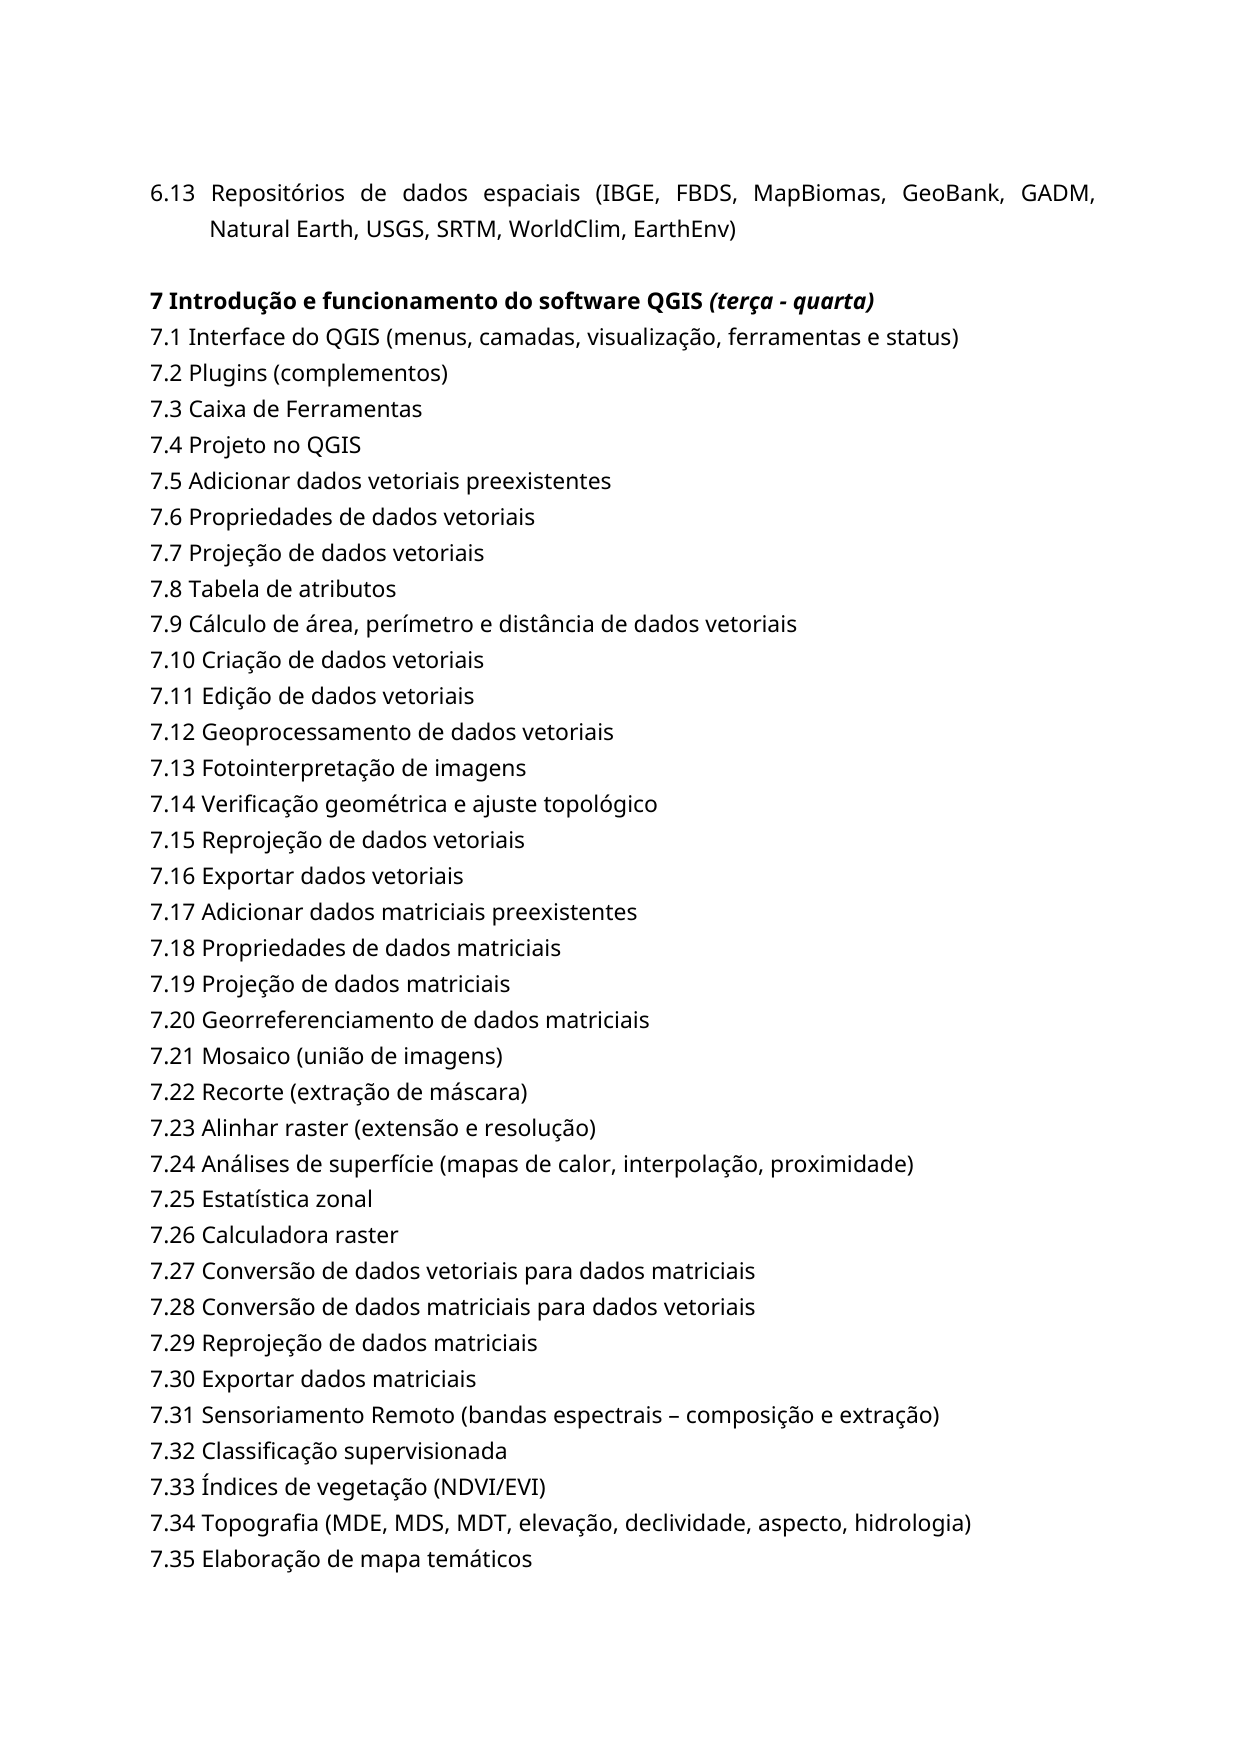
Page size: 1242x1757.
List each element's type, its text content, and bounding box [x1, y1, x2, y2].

text 7 Introdução e funcionamento do software QGIS (terça - quarta) [150, 285, 1097, 316]
text 7.22 Recorte (extração de máscara) [150, 1076, 1097, 1107]
text 7.24 Análises de superfície (mapas de calor, interpolação, proximidade) [150, 1147, 1097, 1179]
text 7.33 Índices de vegetação (NDVI/EVI) [150, 1471, 1097, 1502]
text 7.27 Conversão de dados vetoriais para dados matriciais [150, 1255, 1097, 1287]
text 7.13 Fotointerpretação de imagens [150, 752, 1097, 783]
text 7.25 Estatística zonal [150, 1183, 1097, 1215]
text 7.21 Mosaico (união de imagens) [150, 1040, 1097, 1071]
text 6.13 Repositórios de dados espaciais (IBGE, FBDS, MapBiomas, GeoBank, GADM, Natural Earth, USGS, SRTM, WorldClim, EarthEnv) [150, 177, 1097, 244]
text 7.34 Topografia (MDE, MDS, MDT, elevação, declividade, aspecto, hidrologia) [150, 1507, 1097, 1538]
text 7.18 Propriedades de dados matriciais [150, 932, 1097, 963]
text 7.1 Interface do QGIS (menus, camadas, visualização, ferramentas e status) [150, 321, 1097, 352]
text 7.35 Elaboração de mapa temáticos [150, 1543, 1097, 1574]
text 7.10 Criação de dados vetoriais [150, 644, 1097, 676]
text 7.2 Plugins (complementos) [150, 357, 1097, 388]
text 7.20 Georreferenciamento de dados matriciais [150, 1004, 1097, 1035]
text 7.30 Exportar dados matriciais [150, 1363, 1097, 1394]
text 7.23 Alinhar raster (extensão e resolução) [150, 1112, 1097, 1143]
text 7.12 Geoprocessamento de dados vetoriais [150, 716, 1097, 747]
text 7.7 Projeção de dados vetoriais [150, 537, 1097, 568]
text 7.31 Sensoriamento Remoto (bandas espectrais – composição e extração) [150, 1399, 1097, 1430]
text 7.15 Reprojeção de dados vetoriais [150, 824, 1097, 855]
text 7.26 Calculadora raster [150, 1219, 1097, 1251]
text 7.11 Edição de dados vetoriais [150, 680, 1097, 712]
text 7.6 Propriedades de dados vetoriais [150, 501, 1097, 532]
text 7.17 Adicionar dados matriciais preexistentes [150, 896, 1097, 927]
text 7.14 Verificação geométrica e ajuste topológico [150, 788, 1097, 819]
text 7.28 Conversão de dados matriciais para dados vetoriais [150, 1291, 1097, 1322]
text 7.9 Cálculo de área, perímetro e distância de dados vetoriais [150, 608, 1097, 640]
text 7.16 Exportar dados vetoriais [150, 860, 1097, 891]
text 7.32 Classificação supervisionada [150, 1435, 1097, 1466]
text 7.5 Adicionar dados vetoriais preexistentes [150, 465, 1097, 496]
text 7.4 Projeto no QGIS [150, 429, 1097, 460]
text 7.29 Reprojeção de dados matriciais [150, 1327, 1097, 1358]
text 7.3 Caixa de Ferramentas [150, 393, 1097, 424]
text 7.19 Projeção de dados matriciais [150, 968, 1097, 999]
text 7.8 Tabela de atributos [150, 572, 1097, 604]
